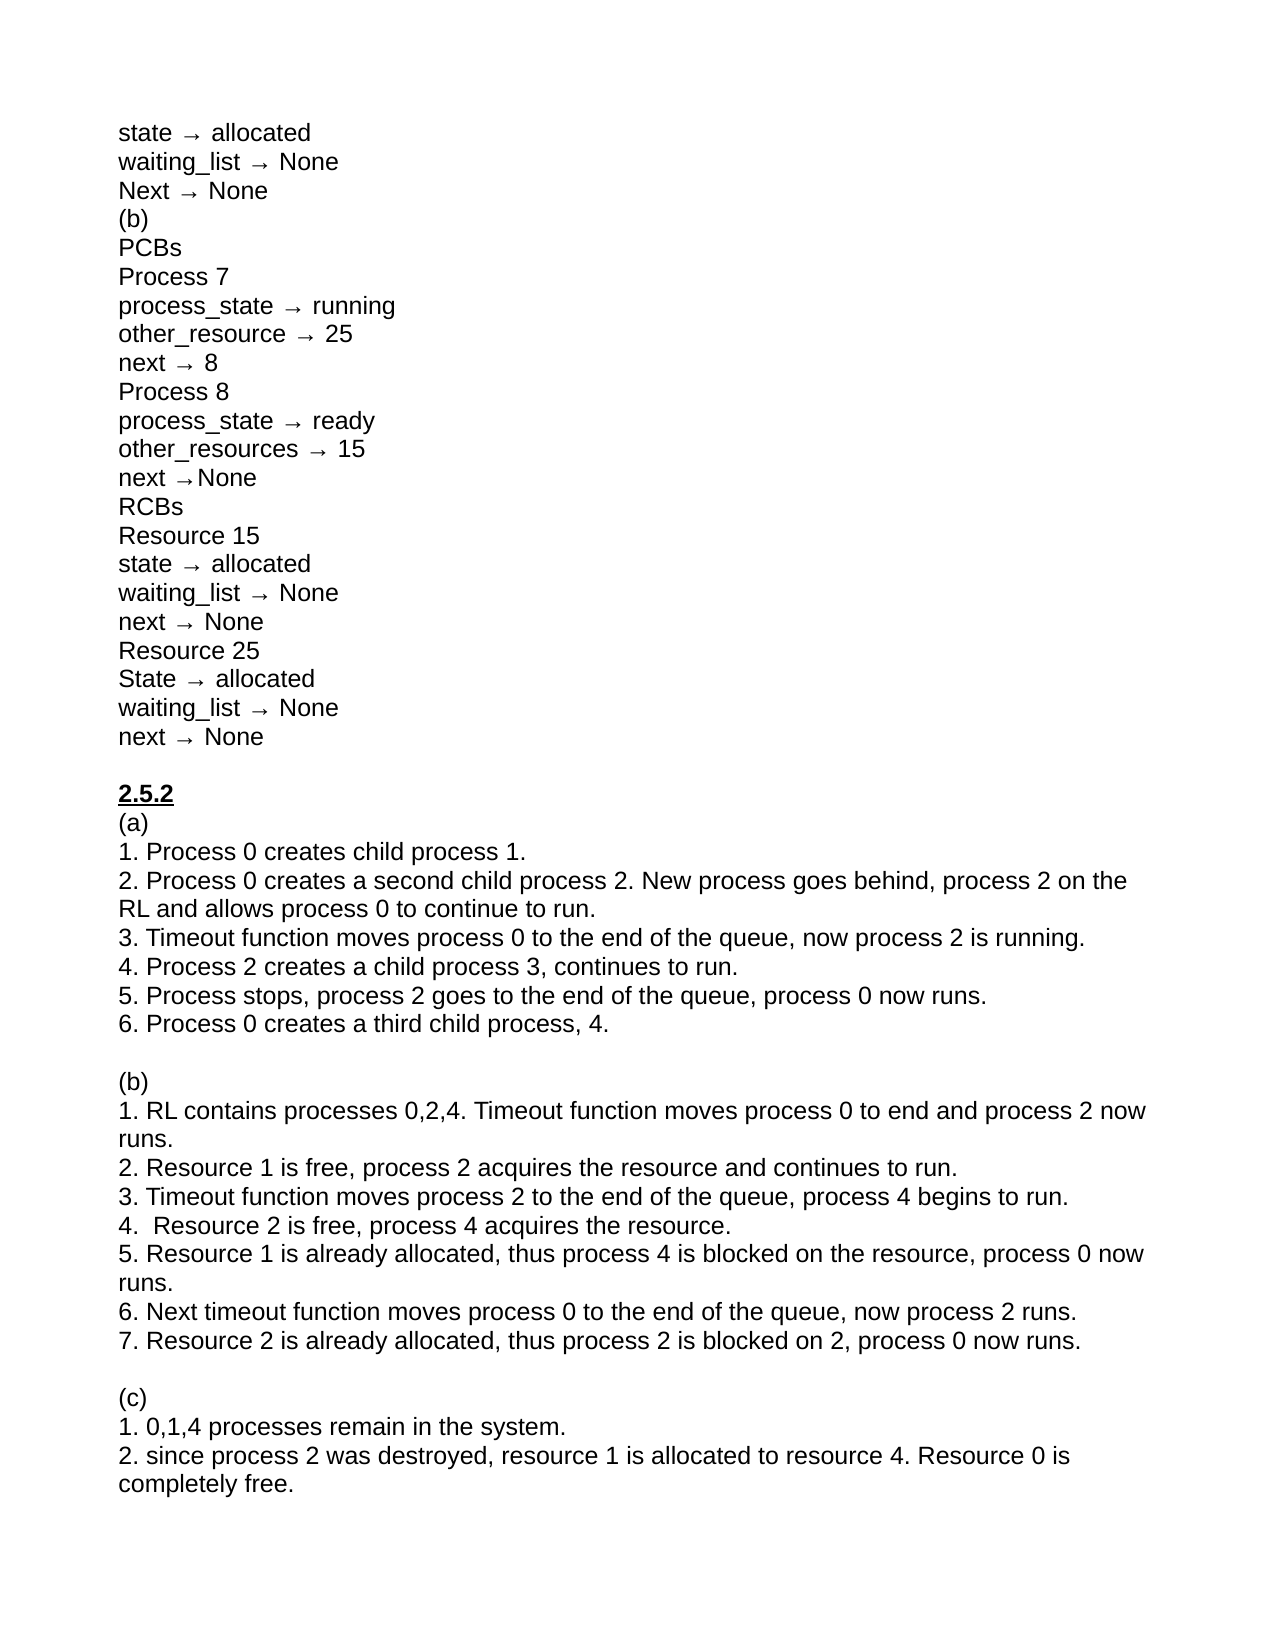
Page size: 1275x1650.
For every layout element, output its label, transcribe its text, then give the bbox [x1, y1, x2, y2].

text process_state → running [118, 291, 1157, 319]
text 1. 0,1,4 processes remain in the system. [118, 1412, 1157, 1441]
text 5. Process stops, process 2 goes to the end of the queue, process 0 now runs. [118, 981, 1157, 1009]
text next → None [118, 722, 1157, 751]
text process_state → ready [118, 406, 1157, 434]
text PCBs [118, 233, 1157, 262]
text state → allocated [118, 549, 1157, 578]
text 7. Resource 2 is already allocated, thus process 2 is blocked on 2, process 0 now runs. [118, 1326, 1157, 1354]
text RCBs [118, 492, 1157, 521]
text waiting_list → None [118, 693, 1157, 722]
text next → None [118, 607, 1157, 636]
text 2. Resource 1 is free, process 2 acquires the resource and continues to run. [118, 1153, 1157, 1182]
text 2. Process 0 creates a second child process 2. New process goes behind, process 2 on the RL and allows process 0 to continue to run. [118, 866, 1157, 923]
text Process 8 [118, 377, 1157, 406]
text state → allocated [118, 118, 1157, 147]
text other_resources → 15 [118, 434, 1157, 463]
text 4. Resource 2 is free, process 4 acquires the resource. [118, 1211, 1157, 1239]
text 3. Timeout function moves process 2 to the end of the queue, process 4 begins to run. [118, 1182, 1157, 1211]
text 2. since process 2 was destroyed, resource 1 is allocated to resource 4. Resource 0 is completely free. [118, 1441, 1157, 1498]
text 1. RL contains processes 0,2,4. Timeout function moves process 0 to end and process 2 now runs. [118, 1096, 1157, 1153]
text waiting_list → None [118, 147, 1157, 176]
text 5. Resource 1 is already allocated, thus process 4 is blocked on the resource, process 0 now runs. [118, 1239, 1157, 1297]
text 6. Next timeout function moves process 0 to the end of the queue, now process 2 runs. [118, 1297, 1157, 1326]
text (a) [118, 808, 1157, 837]
text Resource 25 [118, 636, 1157, 664]
text (b) [118, 1067, 1157, 1096]
text other_resource → 25 [118, 319, 1157, 348]
text 4. Process 2 creates a child process 3, continues to run. [118, 952, 1157, 981]
text waiting_list → None [118, 578, 1157, 607]
text Process 7 [118, 262, 1157, 291]
text Resource 15 [118, 521, 1157, 549]
text 6. Process 0 creates a third child process, 4. [118, 1009, 1157, 1038]
text next → 8 [118, 348, 1157, 377]
text (b) [118, 204, 1157, 233]
text 2.5.2 [118, 779, 1157, 808]
text 1. Process 0 creates child process 1. [118, 837, 1157, 866]
text next →None [118, 463, 1157, 492]
text Next → None [118, 176, 1157, 204]
text State → allocated [118, 664, 1157, 693]
text (c) [118, 1383, 1157, 1412]
text 3. Timeout function moves process 0 to the end of the queue, now process 2 is running. [118, 923, 1157, 952]
